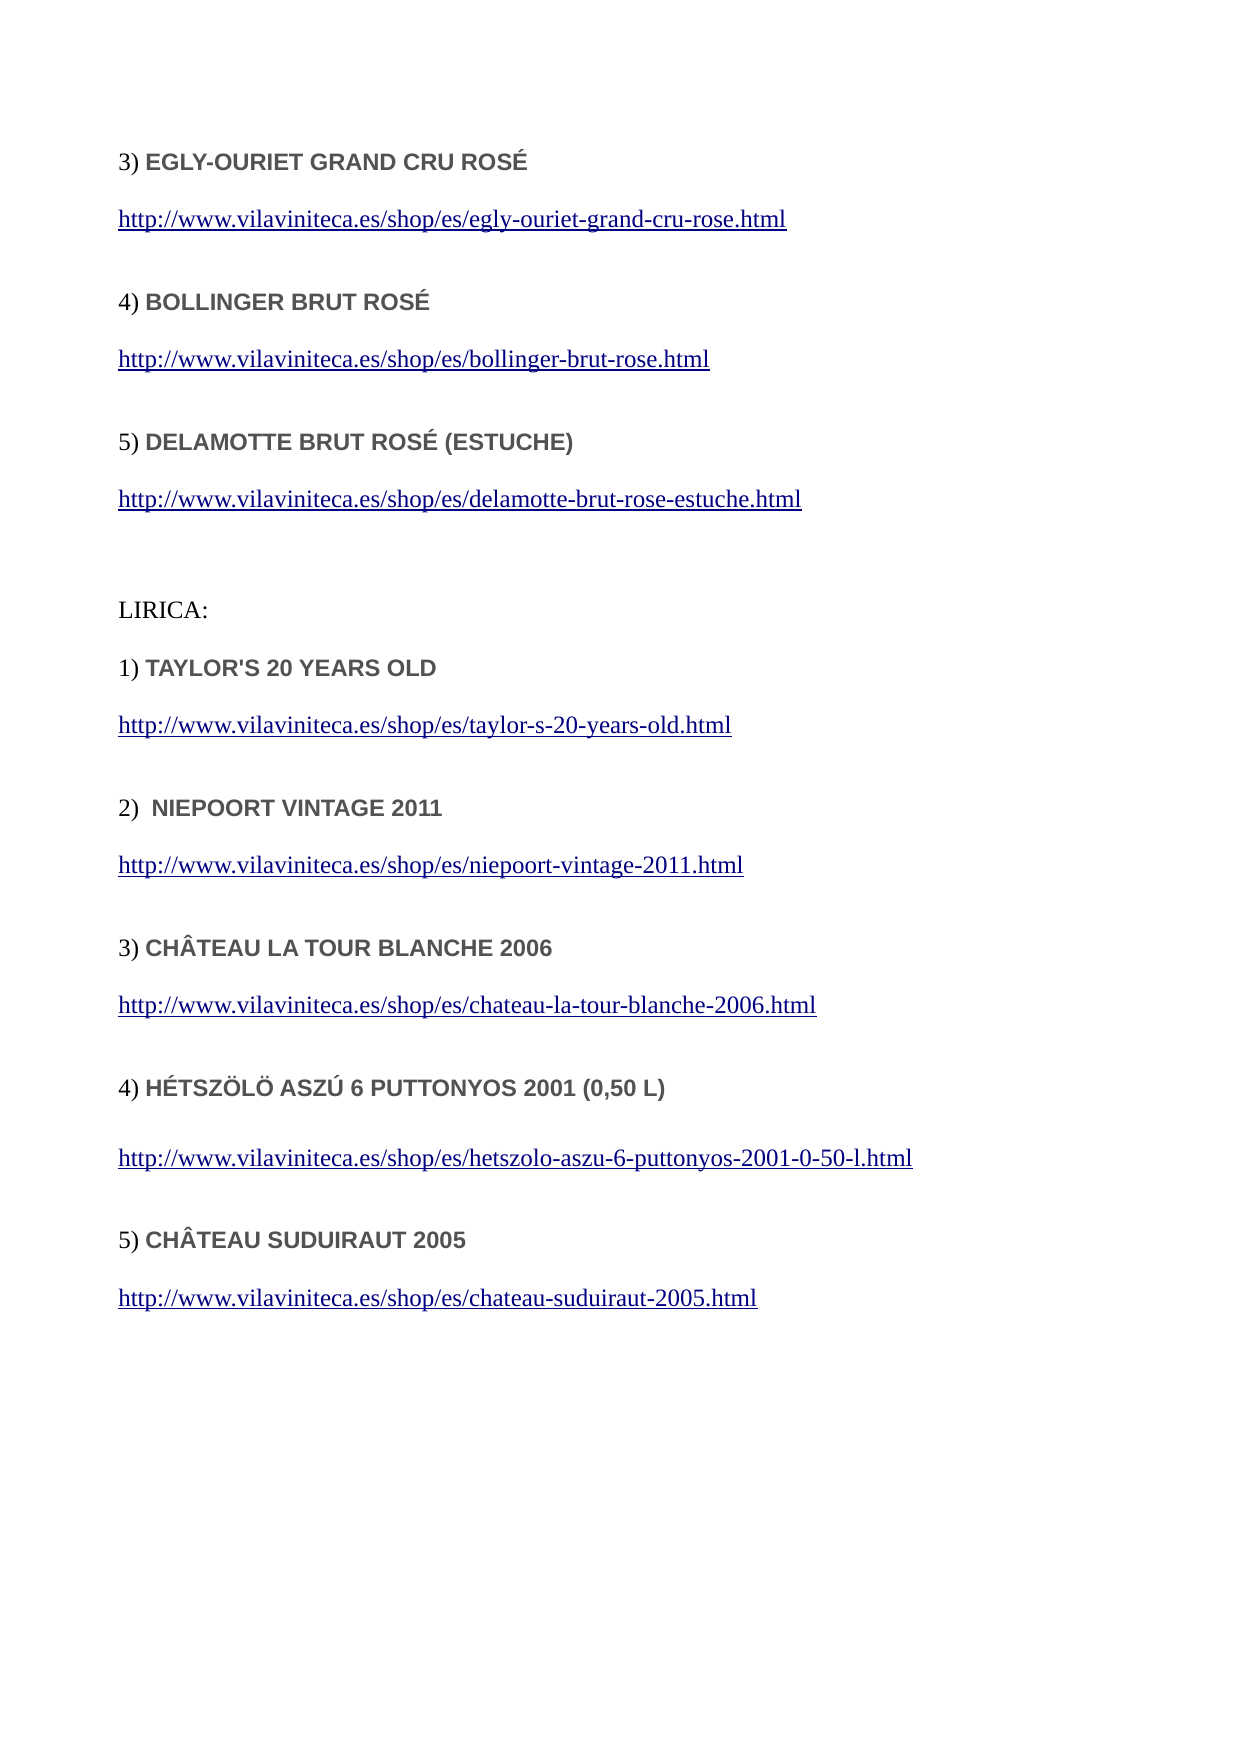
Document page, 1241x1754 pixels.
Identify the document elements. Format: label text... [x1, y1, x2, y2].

text 3) EGLY-OURIET GRAND CRU ROSÉ [118, 147, 1122, 176]
text LIRICA: [118, 596, 1122, 624]
text http://www.vilaviniteca.es/shop/es/taylor-s-20-years-old.html [118, 682, 1122, 739]
text 4) BOLLINGER BRUT ROSÉ [118, 287, 1122, 316]
text 4) HÉTSZÖLÖ ASZÚ 6 PUTTONYOS 2001 (0,50 L) [118, 1073, 1122, 1102]
text 2) NIEPOORT VINTAGE 2011 [118, 793, 1122, 822]
text http://www.vilaviniteca.es/shop/es/delamotte-brut-rose-estuche.html [118, 456, 1122, 513]
text http://www.vilaviniteca.es/shop/es/niepoort-vintage-2011.html [118, 822, 1122, 879]
text http://www.vilaviniteca.es/shop/es/chateau-la-tour-blanche-2006.html [118, 962, 1122, 1019]
text http://www.vilaviniteca.es/shop/es/chateau-suduiraut-2005.html [118, 1254, 1122, 1312]
text 5) DELAMOTTE BRUT ROSÉ (ESTUCHE) [118, 427, 1122, 456]
text 1) TAYLOR'S 20 YEARS OLD [118, 653, 1122, 682]
text http://www.vilaviniteca.es/shop/es/egly-ouriet-grand-cru-rose.html [118, 176, 1122, 233]
text 5) CHÂTEAU SUDUIRAUT 2005 [118, 1226, 1122, 1254]
text http://www.vilaviniteca.es/shop/es/hetszolo-aszu-6-puttonyos-2001-0-50-l.html [118, 1114, 1122, 1172]
text 3) CHÂTEAU LA TOUR BLANCHE 2006 [118, 933, 1122, 962]
text http://www.vilaviniteca.es/shop/es/bollinger-brut-rose.html [118, 316, 1122, 373]
